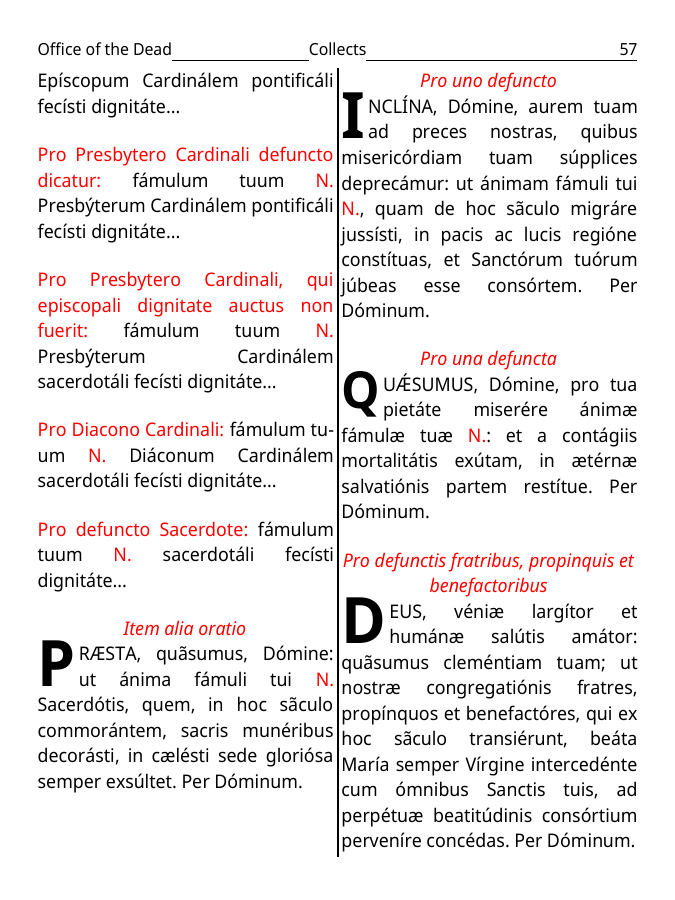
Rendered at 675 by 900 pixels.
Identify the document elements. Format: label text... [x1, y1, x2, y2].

text Pro Presbytero Cardinali, qui episcopali dignitate auctus non fuerit: fámulum tu­um N. Presbýterum Cardinálem sacerdotáli fecísti dignitáte... [37, 266, 334, 394]
text PRÆSTA, quãsumus, Dómine: ut ánima fámuli tui N. Sacerdótis, quem, in hoc sãculo commorántem, sacris munéribus decorásti, in cælésti sede gloriósa semper exsúltet. Per Dóminum. [37, 641, 334, 794]
text Pro una defuncta [341, 346, 637, 371]
text DEUS, véniæ largítor et humánæ salútis amátor: quãsumus cleméntiam tu­am; ut nostræ congregatiónis fratres, propínquos et benefactóres, qui ex hoc sãculo transiérunt, beáta María semper Vírgine intercedénte cum ómnibus Sanctis tuis, ad perpétuæ beatitúdinis consórtium perveníre concédas. Per Dóminum. [341, 598, 637, 853]
text Pro defunctis fratribus, propinquis et benefactoribus [341, 547, 637, 598]
text Epíscopum Cardinálem pontificáli fecísti dignitáte... [37, 68, 334, 119]
text Pro Diacono Cardinali: fámulum tu­um N. Diáconum Cardinálem sacerdotáli fecísti dignitáte... [37, 417, 334, 493]
text Pro uno defuncto [341, 68, 637, 93]
text Item alia oratio [37, 615, 334, 641]
text Pro defuncto Sacerdote: fámulum tu­um N. sacerdotáli fecísti dignitáte... [37, 516, 334, 592]
text QUǼSUMUS, Dómine, pro tua pietáte miserére ánimæ fámulæ tuæ N.: et a contágiis mortalitátis exútam, in ætérnæ salvatiónis partem restítue. Per Dóminum. [341, 371, 637, 524]
text INCLÍNA, Dómine, aurem tu­am ad preces nostras, quibus misericórdiam tu­am súpplices deprecámur: ut ánimam fámuli tui N., quam de hoc sãculo migráre jussísti, in pacis ac lucis regióne constítuas, et Sanctórum tuórum júbeas esse consórtem. Per Dóminum. [341, 93, 637, 323]
text Pro Presbytero Cardinali defuncto dicatur: fámulum tu­um N. Presbýterum Cardinálem pontificáli fecísti dignitáte... [37, 142, 334, 244]
